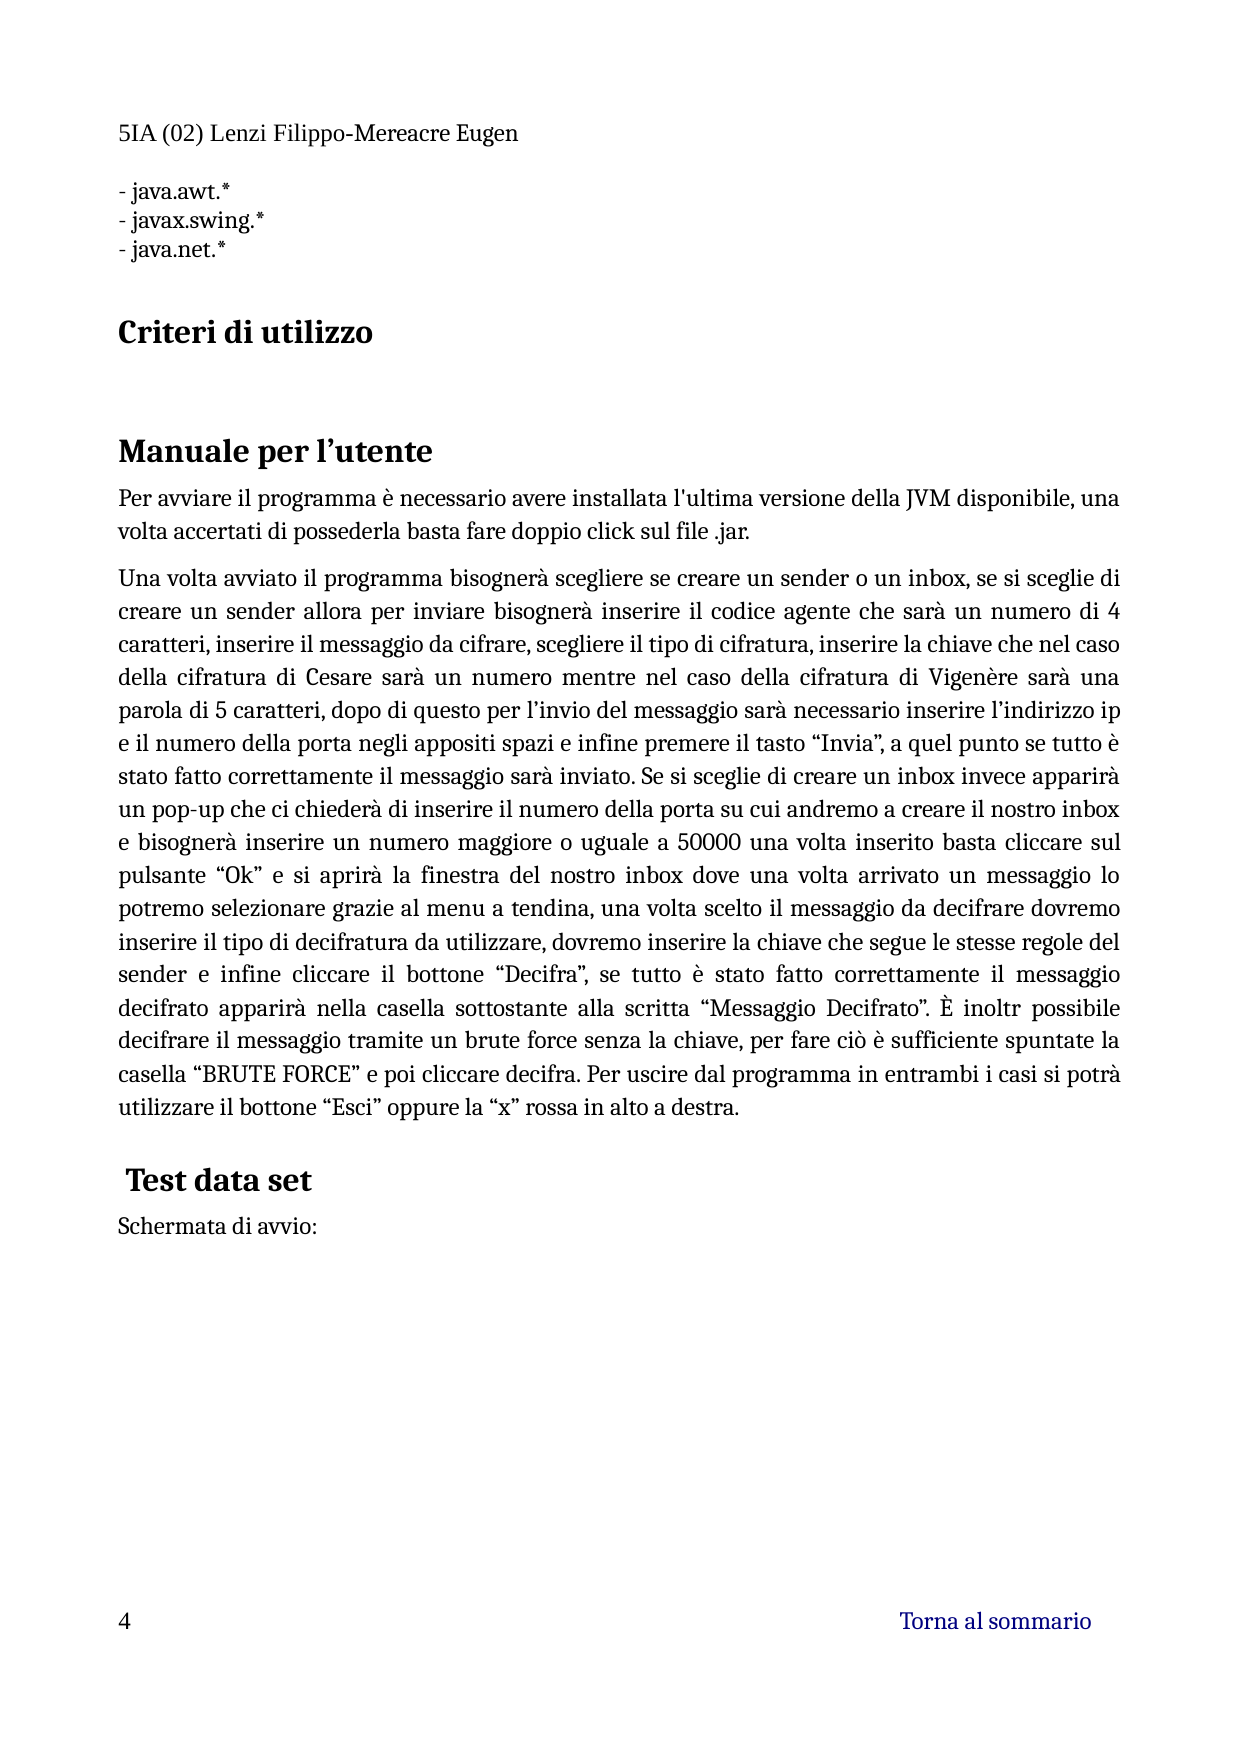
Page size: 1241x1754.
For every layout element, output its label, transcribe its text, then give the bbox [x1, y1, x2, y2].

text - java.awt.* [118, 177, 1122, 206]
text Una volta avviato il programma bisognerà scegliere se creare un sender o un inbox, se si sceglie di creare un sender allora per inviare bisognerà inserire il codice agente che sarà un numero di 4 caratteri, inserire il messaggio da cifrare, scegliere il tipo di cifratura, inserire la chiave che nel caso della cifratura di Cesare sarà un numero mentre nel caso della cifratura di Vigenère sarà una parola di 5 caratteri, dopo di questo per l’invio del messaggio sarà necessario inserire l’indirizzo ip e il numero della porta negli appositi spazi e infine premere il tasto “Invia”, a quel punto se tutto è stato fatto correttamente il messaggio sarà inviato. Se si sceglie di creare un inbox invece apparirà un pop-up che ci chiederà di inserire il numero della porta su cui andremo a creare il nostro inbox e bisognerà inserire un numero maggiore o uguale a 50000 una volta inserito basta cliccare sul pulsante “Ok” e si aprirà la finestra del nostro inbox dove una volta arrivato un messaggio lo potremo selezionare grazie al menu a tendina, una volta scelto il messaggio da decifrare dovremo inserire il tipo di decifratura da utilizzare, dovremo inserire la chiave che segue le stesse regole del sender e infine cliccare il bottone “Decifra”, se tutto è stato fatto correttamente il messaggio decifrato apparirà nella casella sottostante alla scritta “Messaggio Decifrato”. È inoltr possibile decifrare il messaggio tramite un brute force senza la chiave, per fare ciò è sufficiente spuntate la casella “BRUTE FORCE” e poi cliccare decifra. Per uscire dal programma in entrambi i casi si potrà utilizzare il bottone “Esci” oppure la “x” rossa in alto a destra. [118, 564, 1122, 1121]
subtitle Test data set [118, 1161, 1122, 1199]
text - javax.swing.* [118, 206, 1122, 235]
subtitle Criteri di utilizzo [118, 313, 1122, 352]
text - java.net.* [118, 235, 1122, 263]
subtitle Manuale per l’utente [118, 432, 1122, 471]
text Per avviare il programma è necessario avere installata l'ultima versione della JVM disponibile, una volta accertati di possederla basta fare doppio click sul file .jar. [118, 483, 1122, 545]
text Schermata di avvio: [118, 1212, 1122, 1241]
